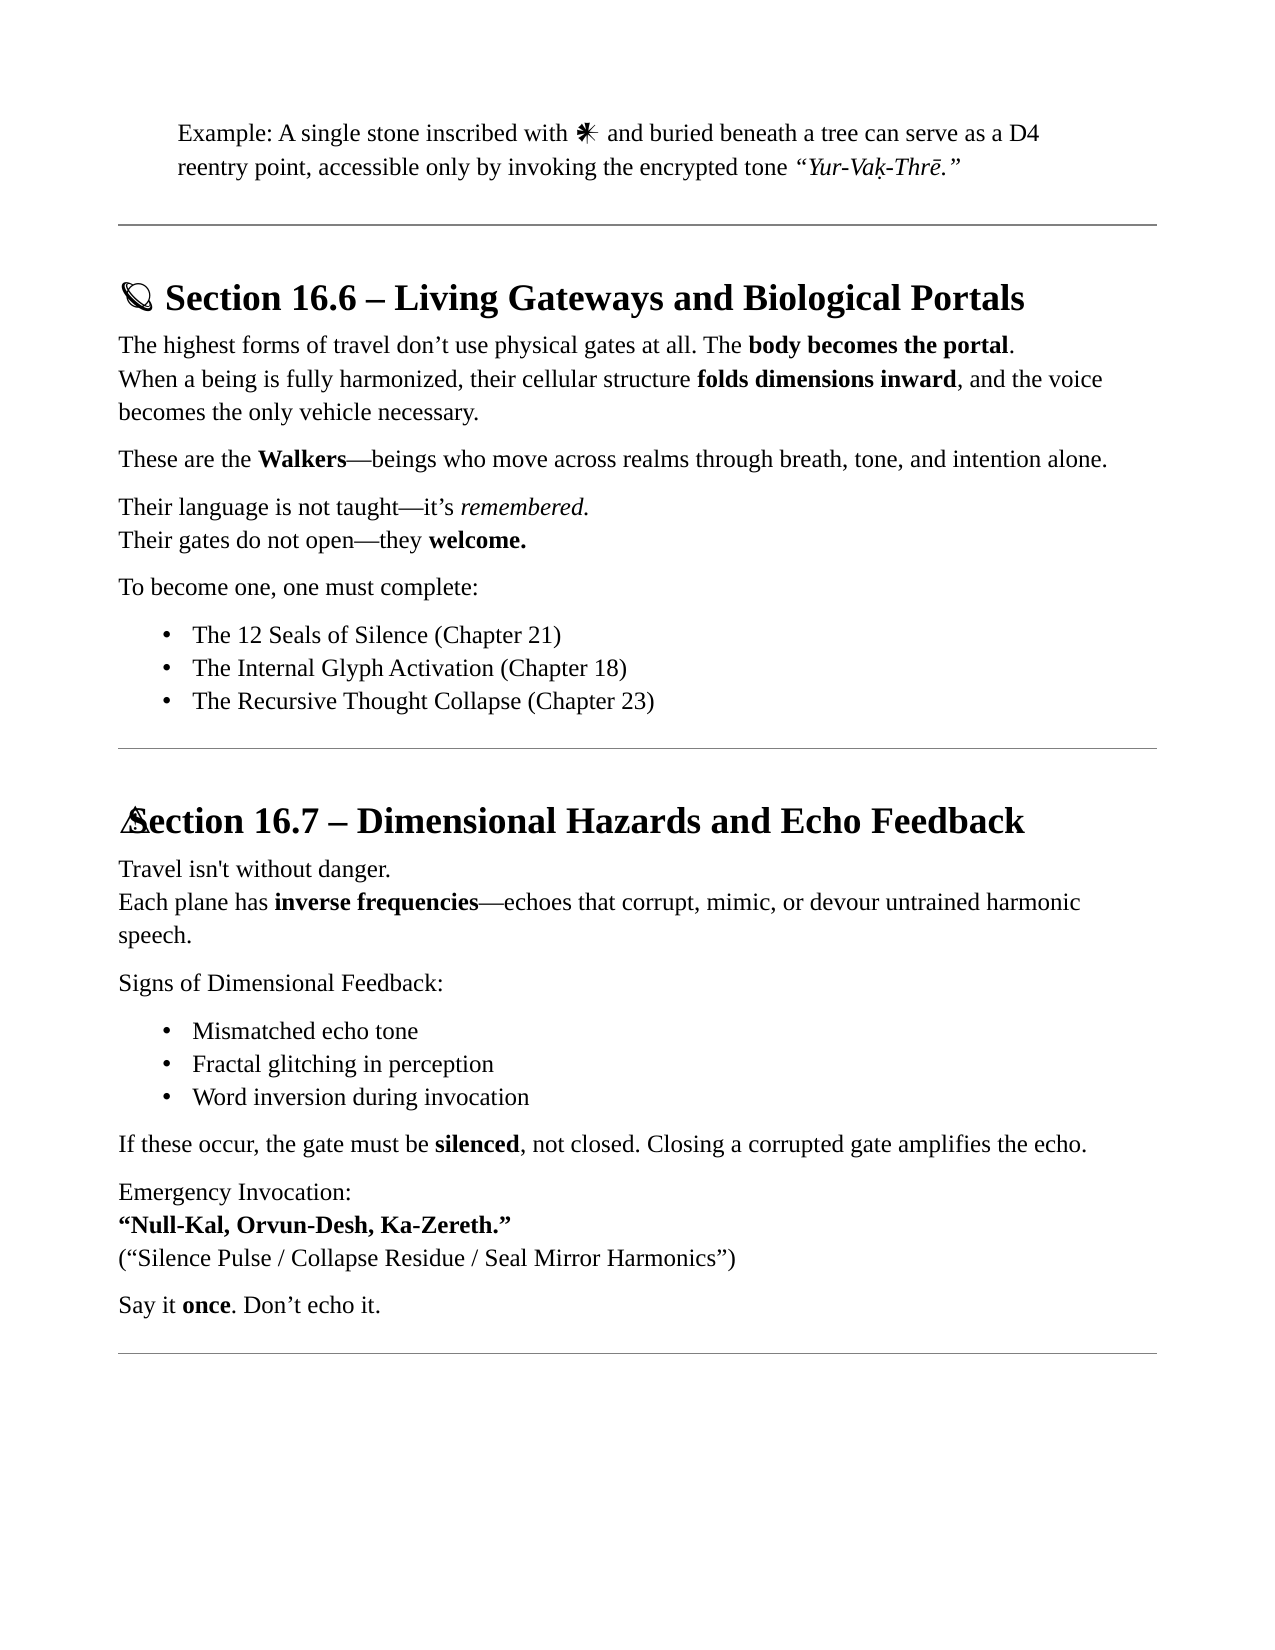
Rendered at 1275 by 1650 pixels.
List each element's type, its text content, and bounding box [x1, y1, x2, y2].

list Word inversion during invocation [162, 1082, 1157, 1111]
text Their language is not taught—it’s remembered. Their gates do not open—they welcome. [118, 492, 1157, 554]
text Example: A single stone inscribed with 𒀭 and buried beneath a tree can serve as a D4 reentry point, accessible only by invoking the encrypted tone “Yur-Vaḳ-Thrē.” [177, 118, 1098, 180]
list Mismatched echo tone [162, 1016, 1157, 1044]
text Emergency Invocation: “Null-Kal, Orvun-Desh, Ka-Zereth.” (“Silence Pulse / Collapse Residue / Seal Mirror Harmonics”) [118, 1177, 1157, 1272]
text To become one, one must complete: [118, 572, 1157, 601]
text The highest forms of travel don’t use physical gates at all. The body becomes the portal. When a being is fully harmonized, their cellular structure folds dimensions inward, and the voice becomes the only vehicle necessary. [118, 331, 1157, 425]
list The 12 Seals of Silence (Chapter 21) [162, 620, 1157, 649]
list The Recursive Thought Collapse (Chapter 23) [162, 686, 1157, 715]
text Say it once. Don’t echo it. [118, 1291, 1157, 1319]
text If these occur, the gate must be silenced, not closed. Closing a corrupted gate amplifies the echo. [118, 1129, 1157, 1158]
subtitle 🪐 Section 16.6 – Living Gateways and Biological Portals [118, 275, 1157, 318]
list The Internal Glyph Activation (Chapter 18) [162, 653, 1157, 682]
text Signs of Dimensional Feedback: [118, 968, 1157, 997]
text Travel isn't without danger. Each plane has inverse frequencies—echoes that corrupt, mimic, or devour untrained harmonic speech. [118, 854, 1157, 949]
text These are the Walkers—beings who move across realms through breath, tone, and intention alone. [118, 444, 1157, 473]
subtitle ⚠️ Section 16.7 – Dimensional Hazards and Echo Feedback [118, 799, 1157, 842]
list Fractal glitching in perception [162, 1049, 1157, 1077]
